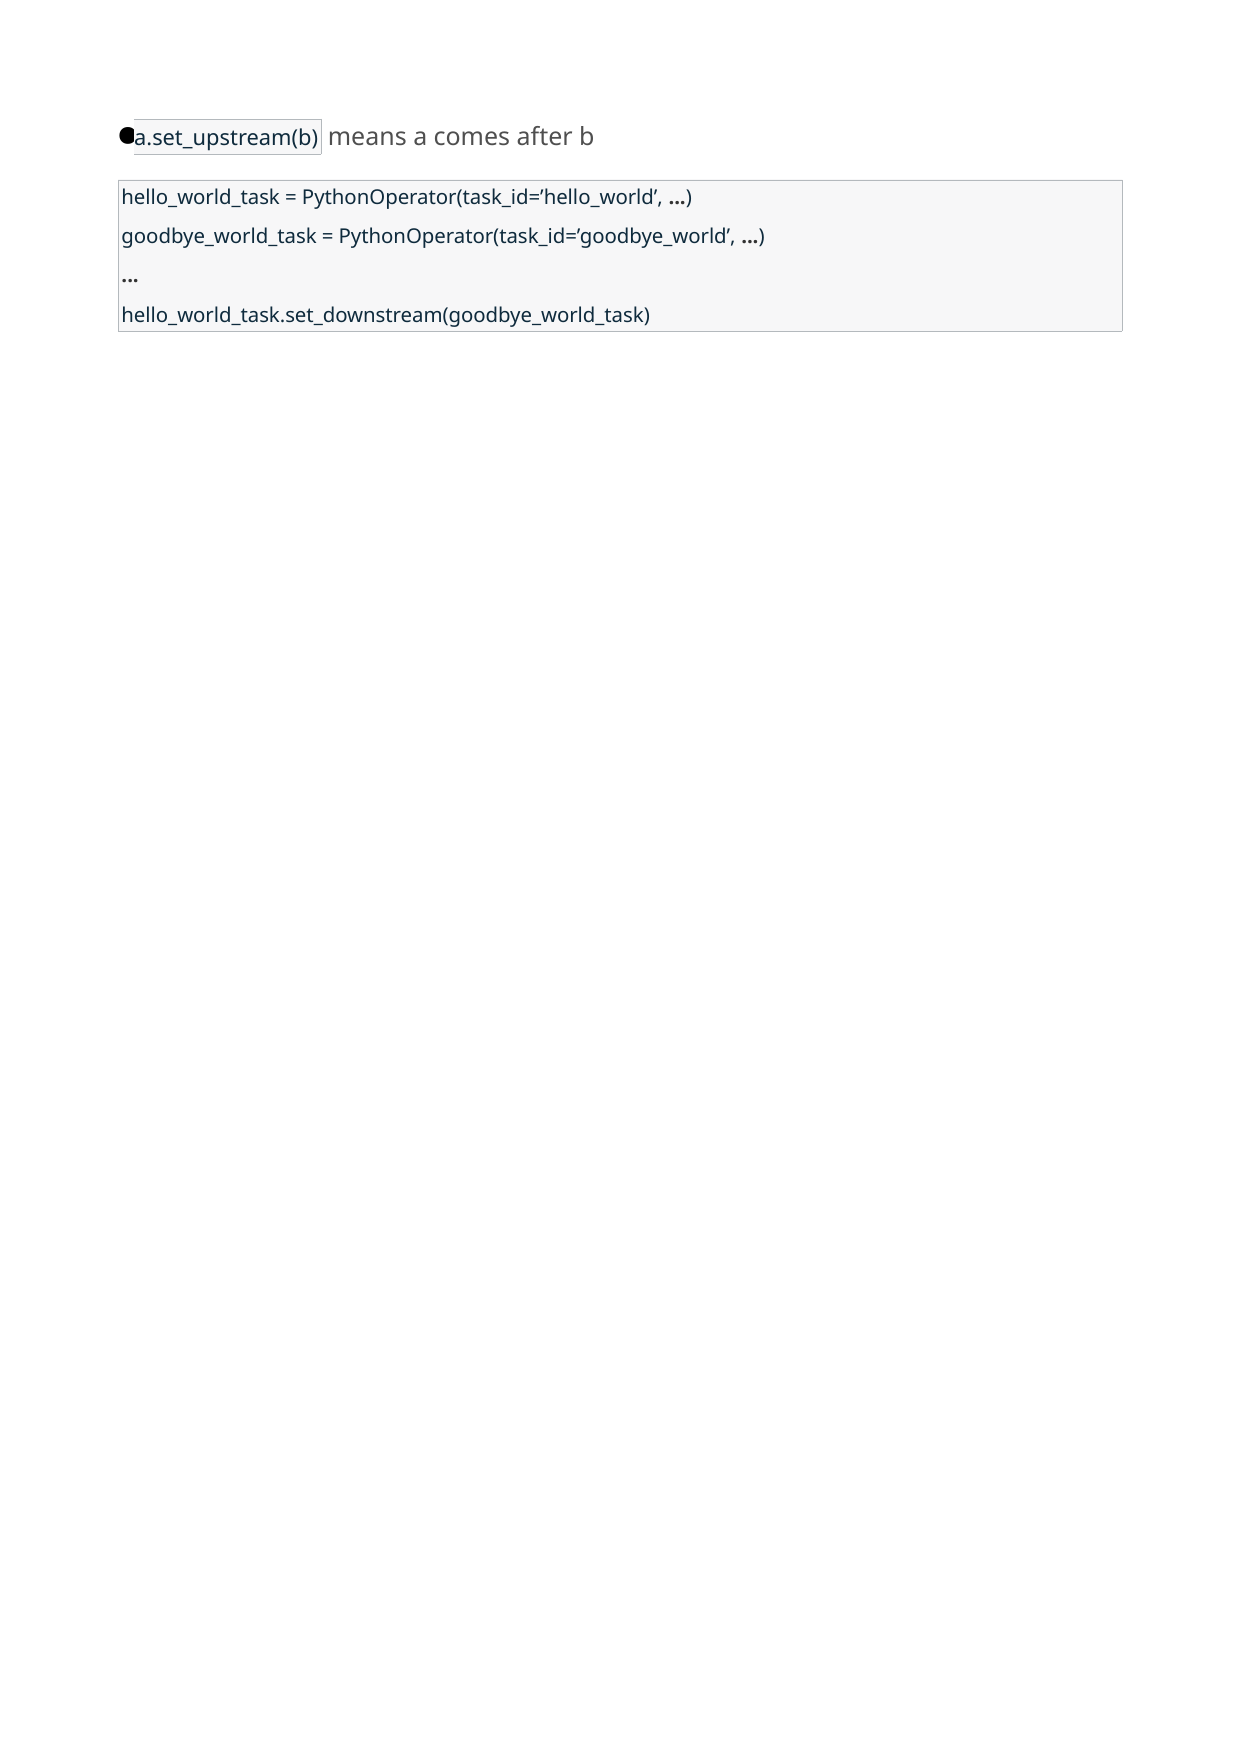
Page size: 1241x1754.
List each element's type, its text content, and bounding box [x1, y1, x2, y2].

list means a comes after b [322, 118, 1122, 154]
text ... [119, 258, 1122, 289]
text goodbye_world_task = PythonOperator(task_id=’goodbye_world’, ...) [119, 219, 1122, 249]
text hello_world_task = PythonOperator(task_id=’hello_world’, ...) [119, 181, 1122, 210]
list a.set_upstream(b) [118, 118, 321, 154]
text hello_world_task.set_downstream(goodbye_world_task) [119, 297, 1122, 331]
